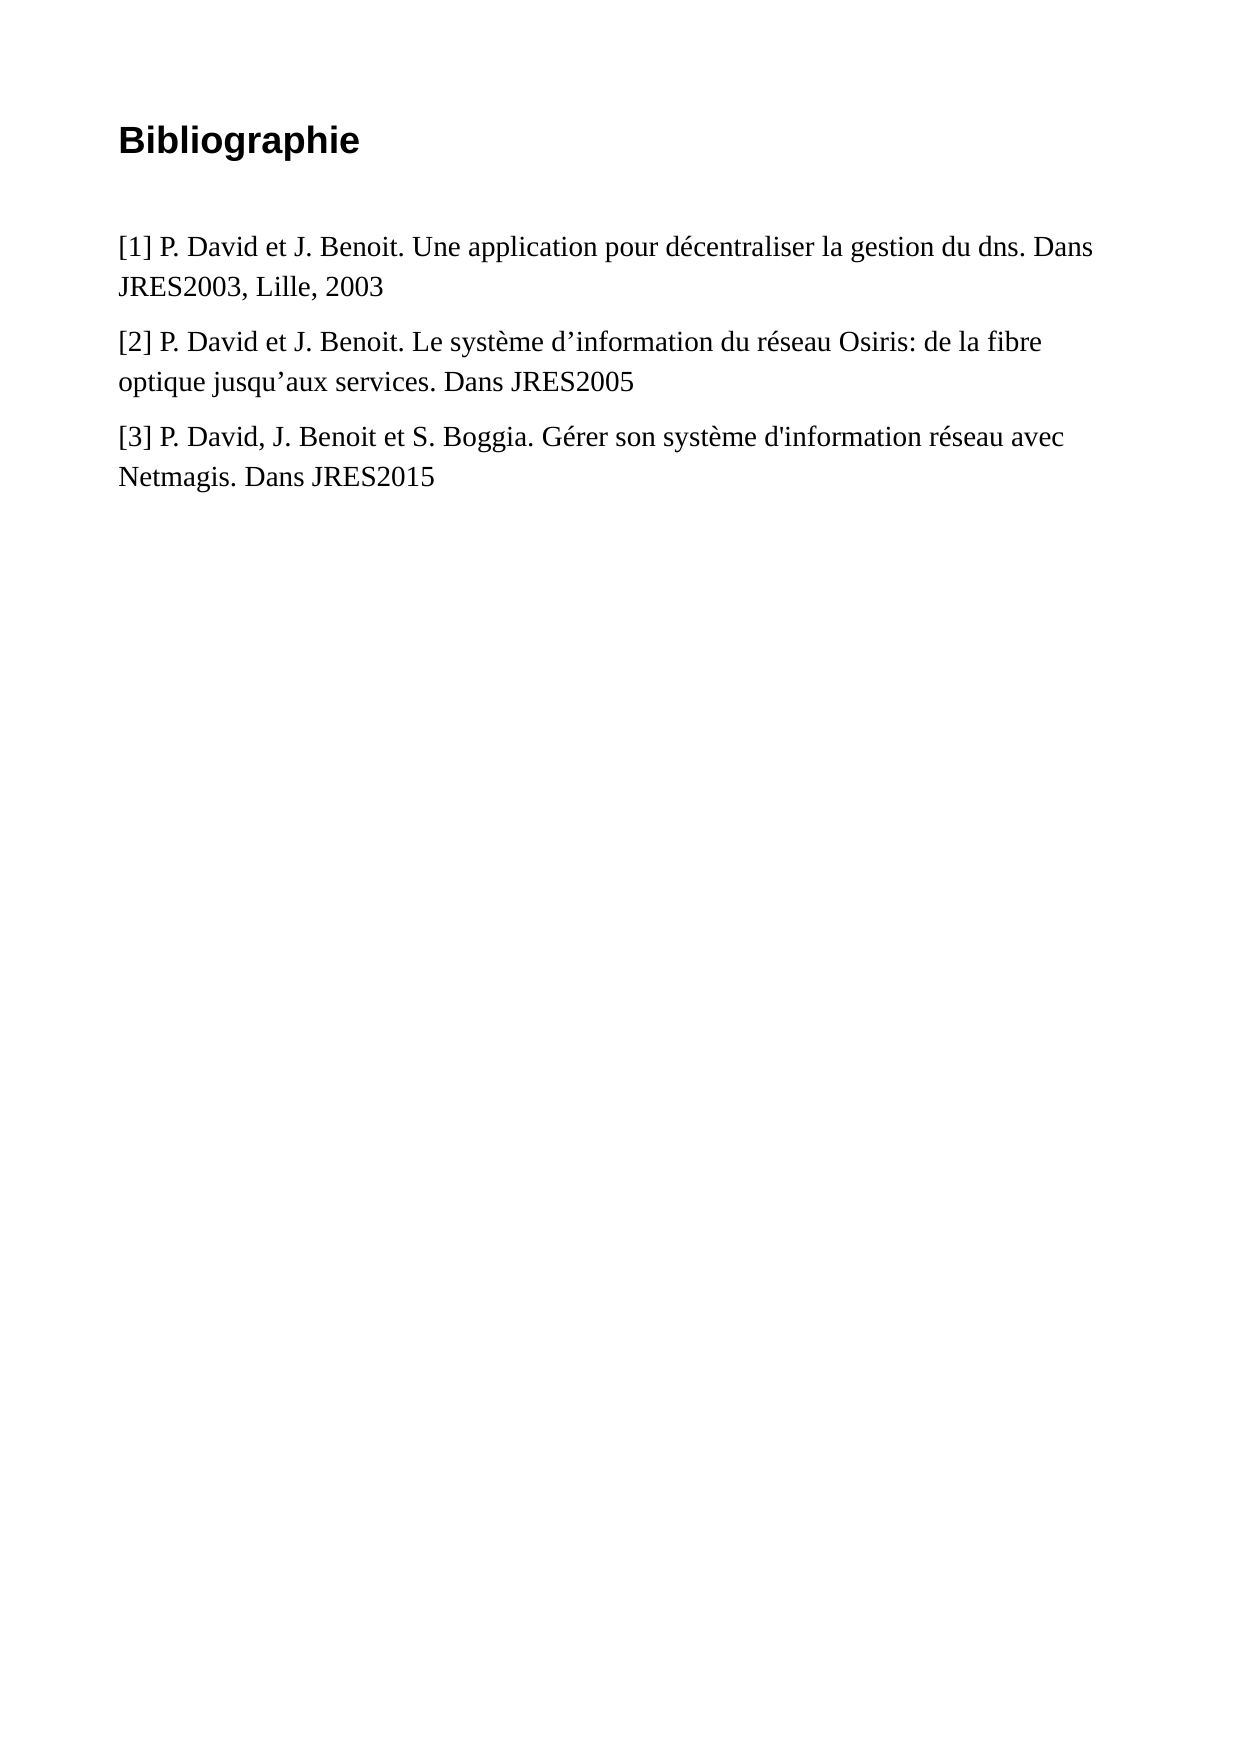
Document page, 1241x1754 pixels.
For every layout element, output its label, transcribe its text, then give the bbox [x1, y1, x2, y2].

text [1] P. David et J. Benoit. Une application pour décentraliser la gestion du dns. Dans JRES2003, Lille, 2003 [118, 229, 1122, 303]
text [3] P. David, J. Benoit et S. Boggia. Gérer son système d'information réseau avec Netmagis. Dans JRES2015 [118, 419, 1122, 493]
text [2] P. David et J. Benoit. Le système d’information du réseau Osiris: de la fibre optique jusqu’aux services. Dans JRES2005 [118, 324, 1122, 398]
subtitle Bibliographie [118, 118, 1122, 162]
